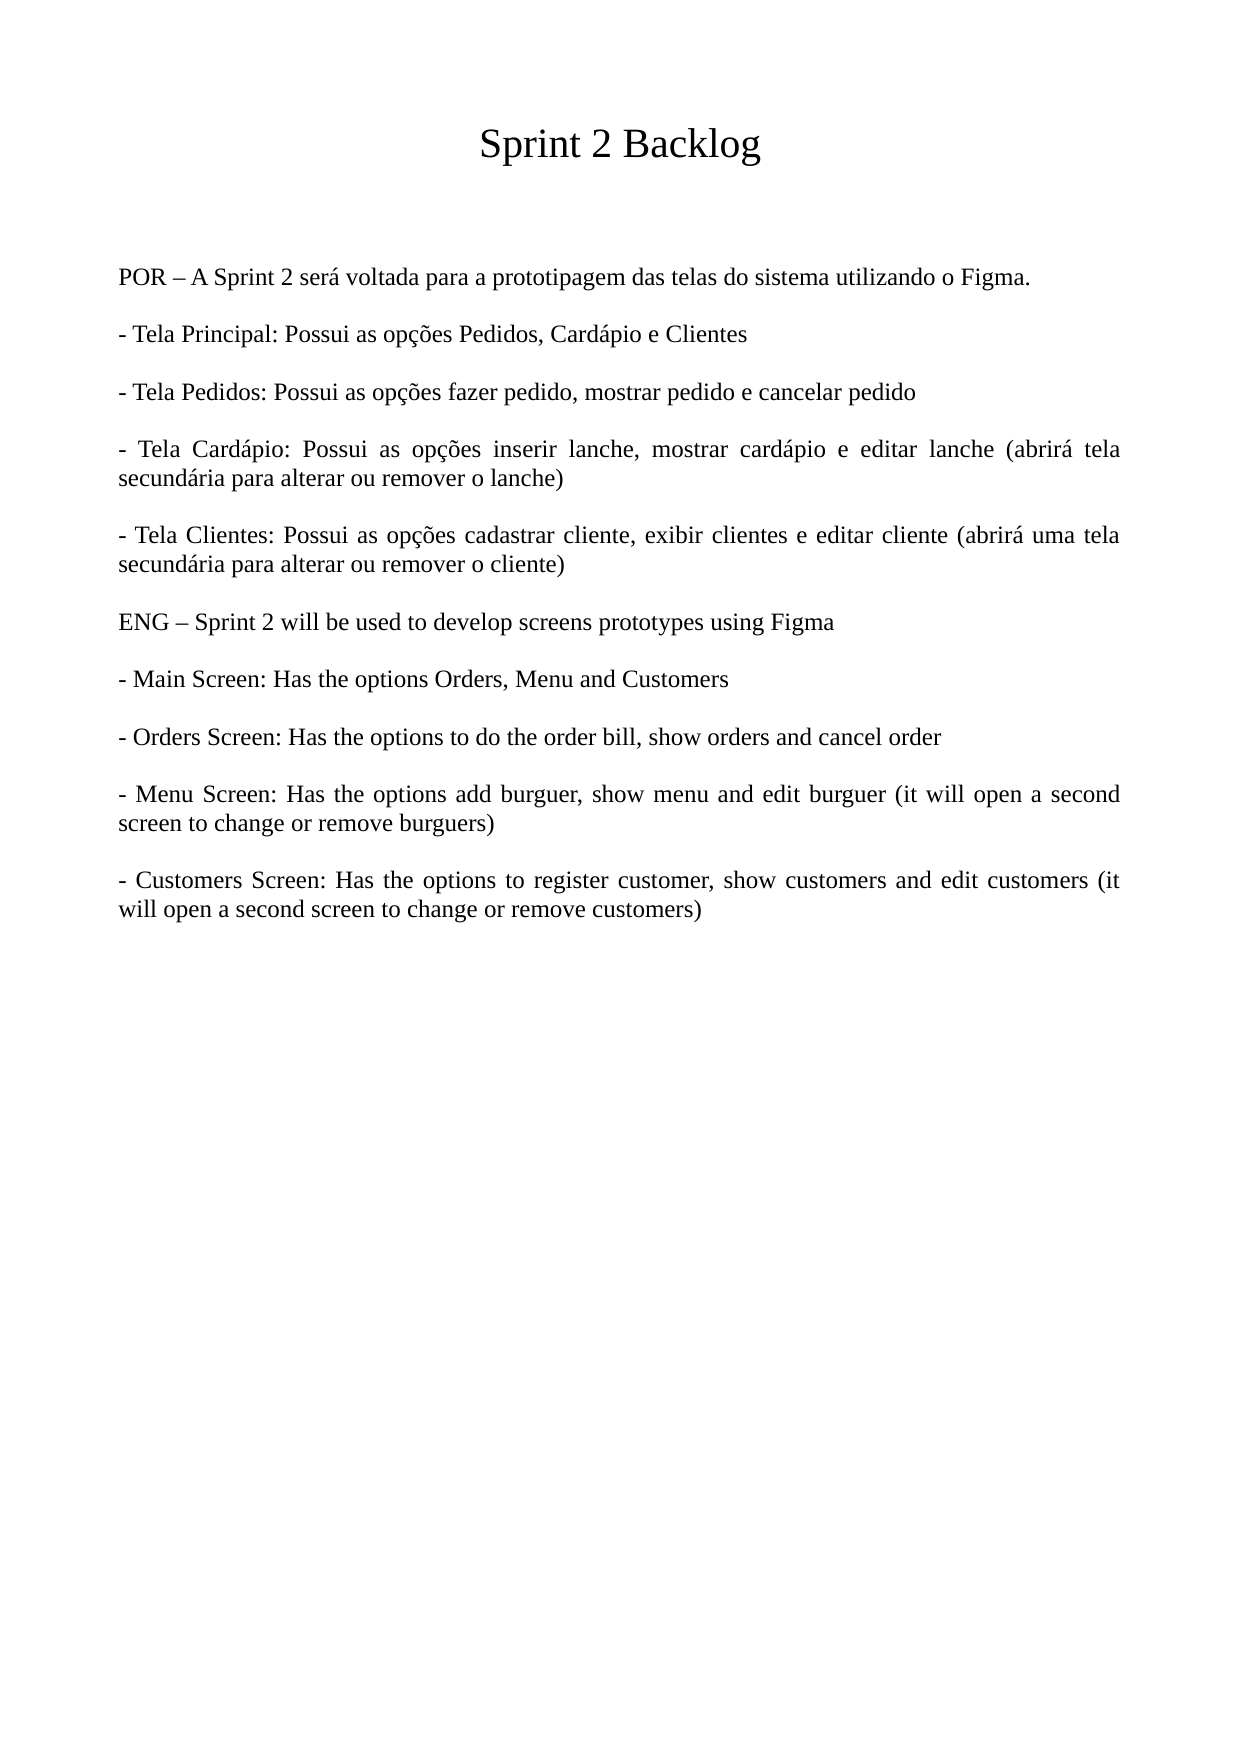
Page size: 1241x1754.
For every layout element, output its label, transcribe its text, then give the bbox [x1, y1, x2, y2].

text - Main Screen: Has the options Orders, Menu and Customers [118, 664, 1122, 693]
text - Customers Screen: Has the options to register customer, show customers and edit customers (it will open a second screen to change or remove customers) [118, 866, 1122, 923]
text - Menu Screen: Has the options add burguer, show menu and edit burguer (it will open a second screen to change or remove burguers) [118, 779, 1122, 837]
text - Orders Screen: Has the options to do the order bill, show orders and cancel order [118, 722, 1122, 751]
text - Tela Clientes: Possui as opções cadastrar cliente, exibir clientes e editar cliente (abrirá uma tela secundária para alterar ou remover o cliente) [118, 521, 1122, 578]
text Sprint 2 Backlog [118, 118, 1122, 166]
text ENG – Sprint 2 will be used to develop screens prototypes using Figma [118, 607, 1122, 636]
text - Tela Principal: Possui as opções Pedidos, Cardápio e Clientes [118, 319, 1122, 348]
text POR – A Sprint 2 será voltada para a prototipagem das telas do sistema utilizando o Figma. [118, 262, 1122, 291]
text - Tela Pedidos: Possui as opções fazer pedido, mostrar pedido e cancelar pedido [118, 377, 1122, 406]
text - Tela Cardápio: Possui as opções inserir lanche, mostrar cardápio e editar lanche (abrirá tela secundária para alterar ou remover o lanche) [118, 434, 1122, 492]
